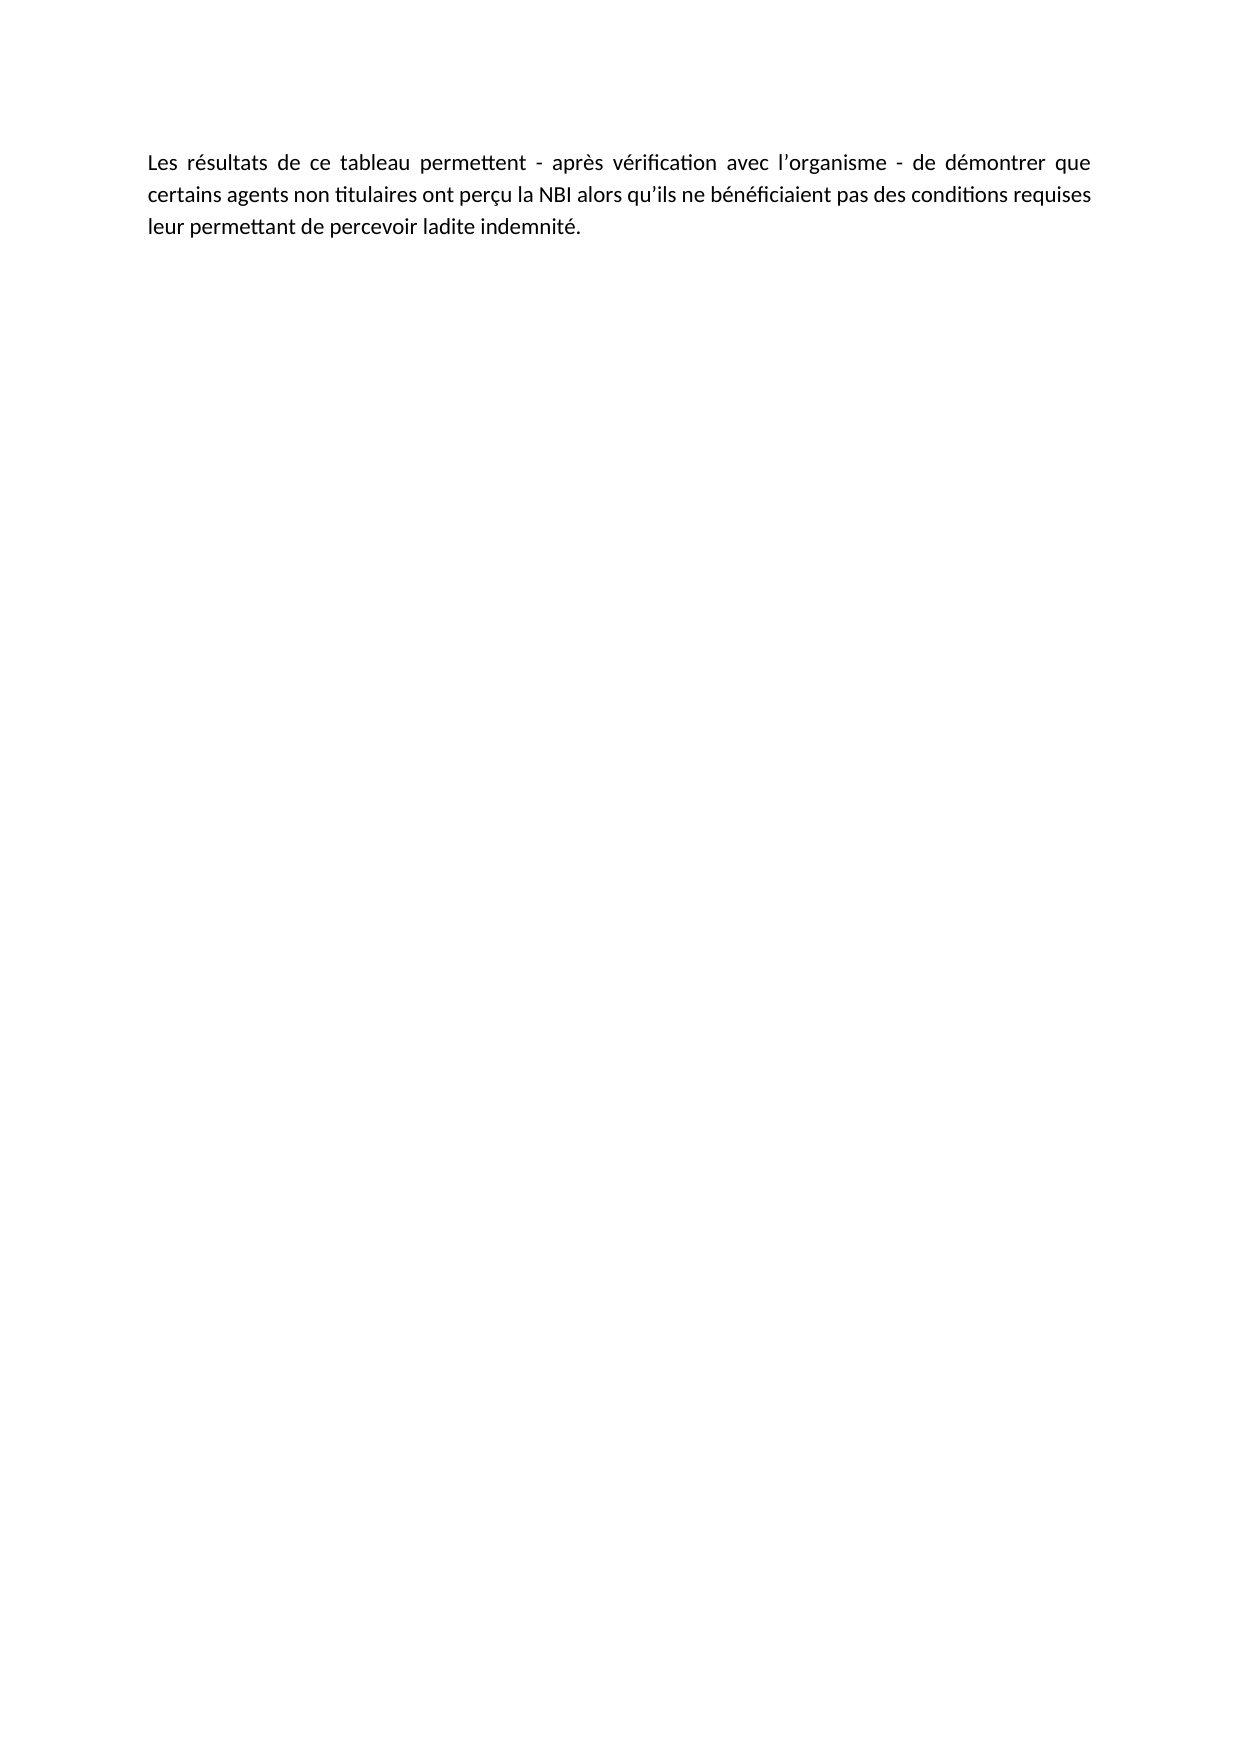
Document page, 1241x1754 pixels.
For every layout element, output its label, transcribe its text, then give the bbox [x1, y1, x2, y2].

text Les résultats de ce tableau permettent - après vérification avec l’organisme - de démontrer que certains agents non titulaires ont perçu la NBI alors qu’ils ne bénéficiaient pas des conditions requises leur permettant de percevoir ladite indemnité. [148, 148, 1093, 240]
